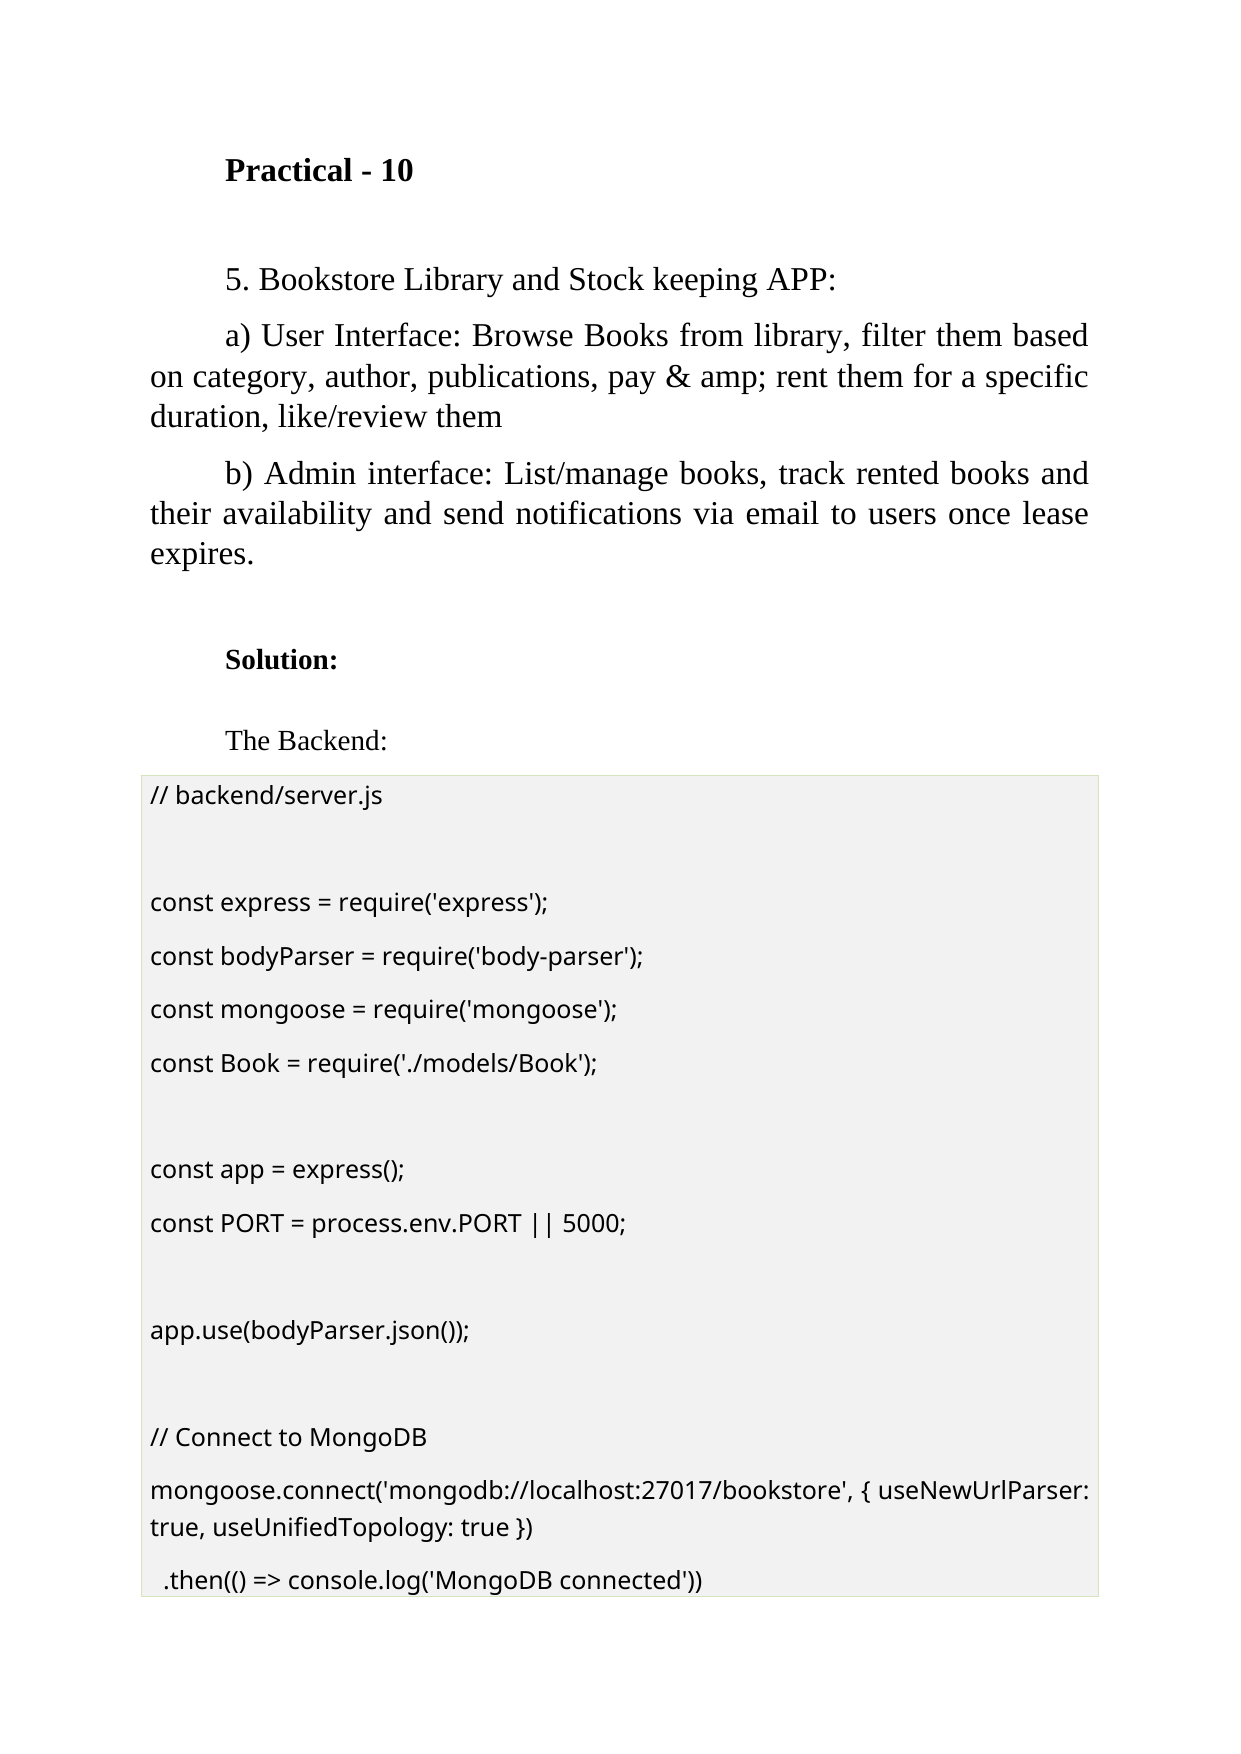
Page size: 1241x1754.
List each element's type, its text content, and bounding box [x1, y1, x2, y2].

text const bodyParser = require('body-parser'); [142, 935, 1098, 972]
text // Connect to MongoDB [142, 1416, 1098, 1453]
text Practical - 10 [150, 150, 1090, 188]
text // backend/server.js [142, 776, 1098, 812]
text const express = require('express'); [142, 882, 1098, 919]
text const mongoose = require('mongoose'); [142, 989, 1098, 1026]
text a) User Interface: Browse Books from library, filter them based on category, author, publications, pay & amp; rent them for a specific duration, like/review them [150, 316, 1090, 434]
text .then(() => console.log('MongoDB connected')) [142, 1560, 1098, 1596]
text 5. Bookstore Library and Stock keeping APP: [150, 259, 1090, 297]
text const Book = require('./models/Book'); [142, 1042, 1098, 1079]
text const app = express(); [142, 1149, 1098, 1186]
text mongoose.connect('mongodb://localhost:27017/bookstore', { useNewUrlParser: true, useUnifiedTopology: true }) [142, 1469, 1098, 1543]
text Solution: [150, 642, 1090, 705]
text b) Admin interface: List/manage books, track rented books and their availability and send notifications via email to users once lease expires. [150, 453, 1090, 572]
text app.use(bodyParser.json()); [142, 1309, 1098, 1346]
text const PORT = process.env.PORT || 5000; [142, 1202, 1098, 1239]
text The Backend: [150, 723, 1090, 757]
